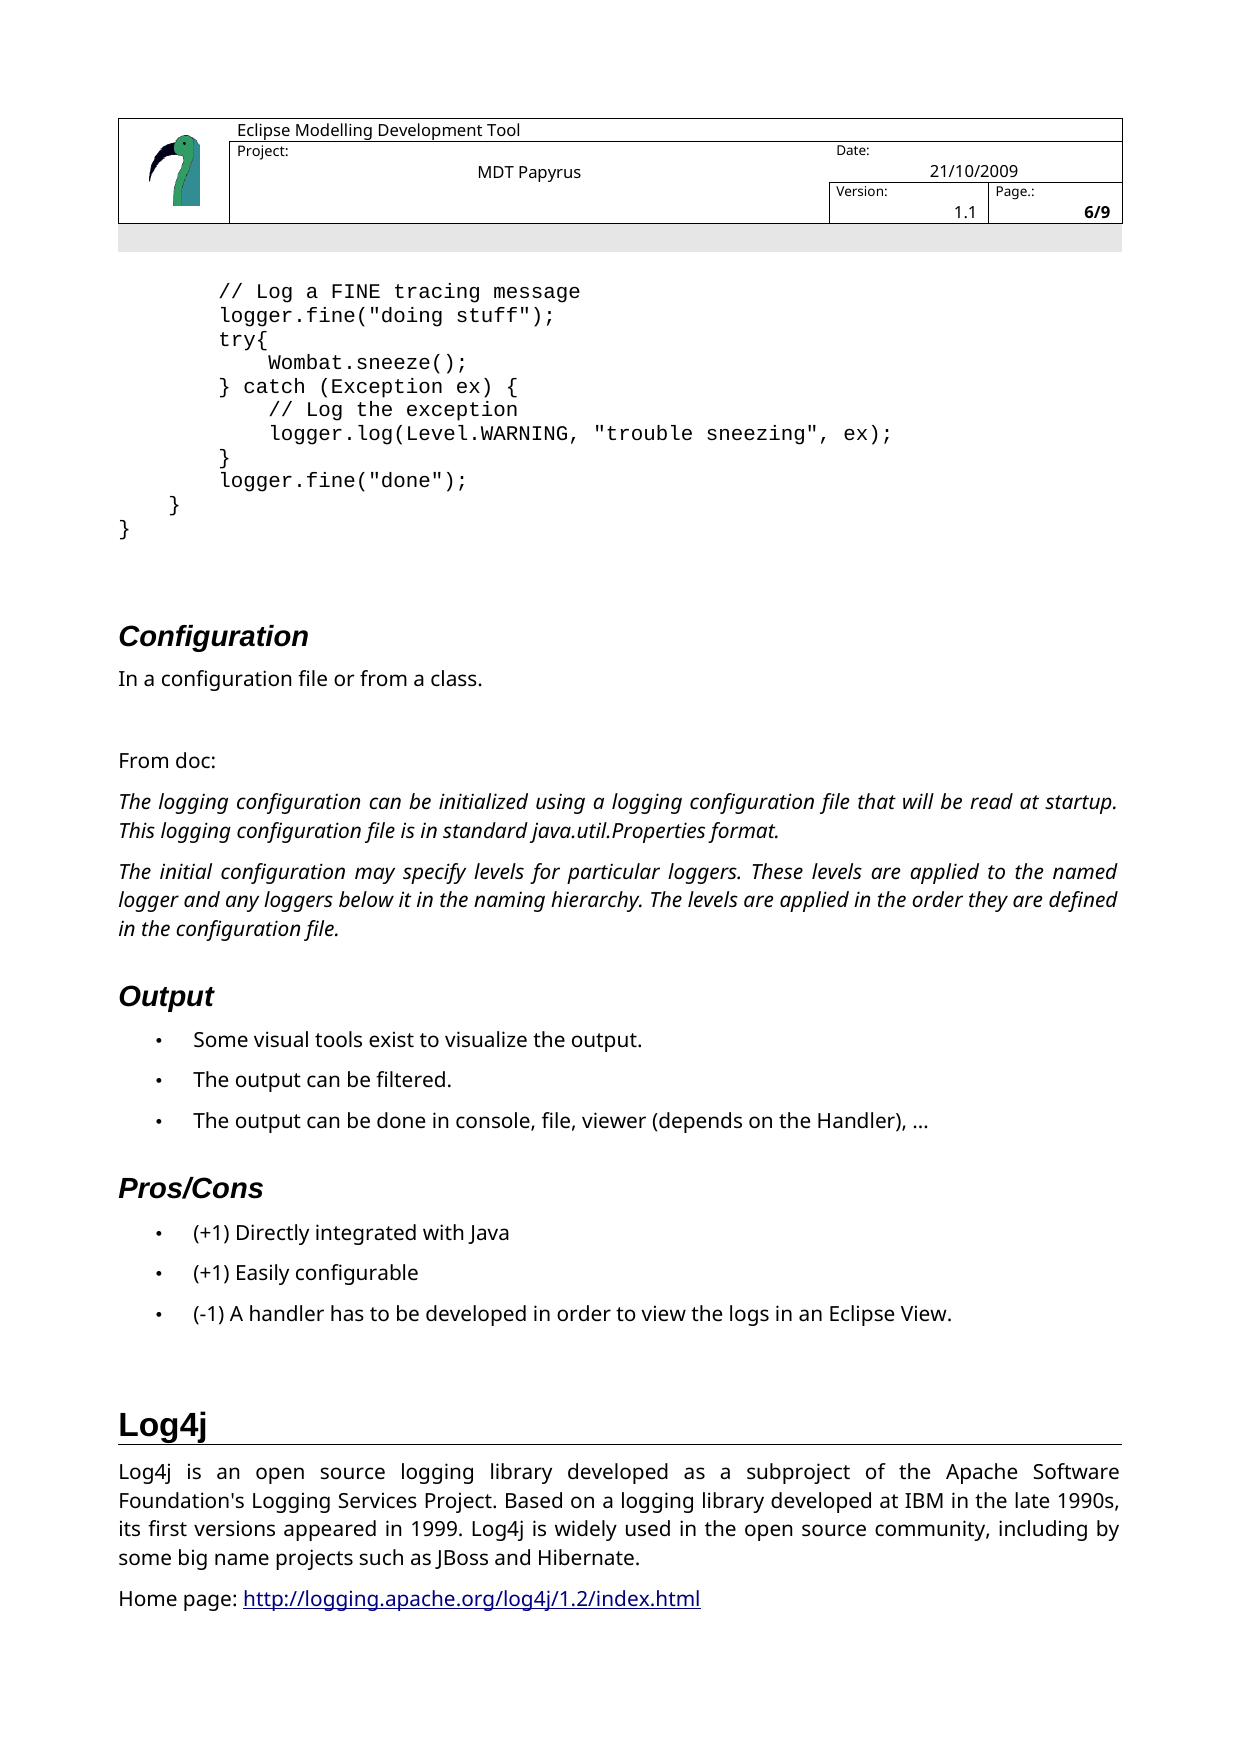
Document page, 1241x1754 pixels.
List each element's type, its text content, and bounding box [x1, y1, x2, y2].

text } [118, 518, 1122, 541]
list The output can be done in console, file, viewer (depends on the Handler), … [156, 1107, 1122, 1135]
list The output can be filtered. [156, 1066, 1122, 1094]
text // Log a FINE tracing message [118, 281, 1122, 305]
text In a configuration file or from a class. [118, 664, 1122, 693]
text } catch (Exception ex) { [118, 376, 1122, 399]
text Wombat.sneeze(); [118, 352, 1122, 376]
text logger.fine("done"); [118, 470, 1122, 494]
picture [147, 133, 201, 209]
subtitle Configuration [118, 619, 1122, 652]
list (-1) A handler has to be developed in order to view the logs in an Eclipse View. [156, 1299, 1122, 1328]
text Log4j is an open source logging library developed as a subproject of the Apache Software Foundation's Logging Services Project. Based on a logging library developed at IBM in the late 1990s, its first versions appeared in 1999. Log4j is widely used in the open source community, including by some big name projects such as JBoss and Hibernate. [118, 1457, 1122, 1571]
text The logging configuration can be initialized using a logging configuration file that will be read at startup. This logging configuration file is in standard java.util.Properties format. [118, 787, 1122, 844]
text } [118, 447, 1122, 470]
text logger.fine("doing stuff"); [118, 305, 1122, 328]
subtitle Output [118, 979, 1122, 1012]
text } [118, 494, 1122, 518]
subtitle Log4j [118, 1406, 1122, 1444]
text try{ [118, 328, 1122, 352]
text Home page: http://logging.apache.org/log4j/1.2/index.html [118, 1584, 1122, 1612]
list Some visual tools exist to visualize the output. [156, 1025, 1122, 1053]
list (+1) Easily configurable [156, 1258, 1122, 1287]
text From doc: [118, 746, 1122, 775]
subtitle Pros/Cons [118, 1172, 1122, 1205]
text // Log the exception [118, 399, 1122, 423]
list (+1) Directly integrated with Java [156, 1218, 1122, 1246]
text The initial configuration may specify levels for particular loggers. These levels are applied to the named logger and any loggers below it in the naming hierarchy. The levels are applied in the order they are defined in the configuration file. [118, 857, 1122, 942]
text logger.log(Level.WARNING, "trouble sneezing", ex); [118, 423, 1122, 447]
